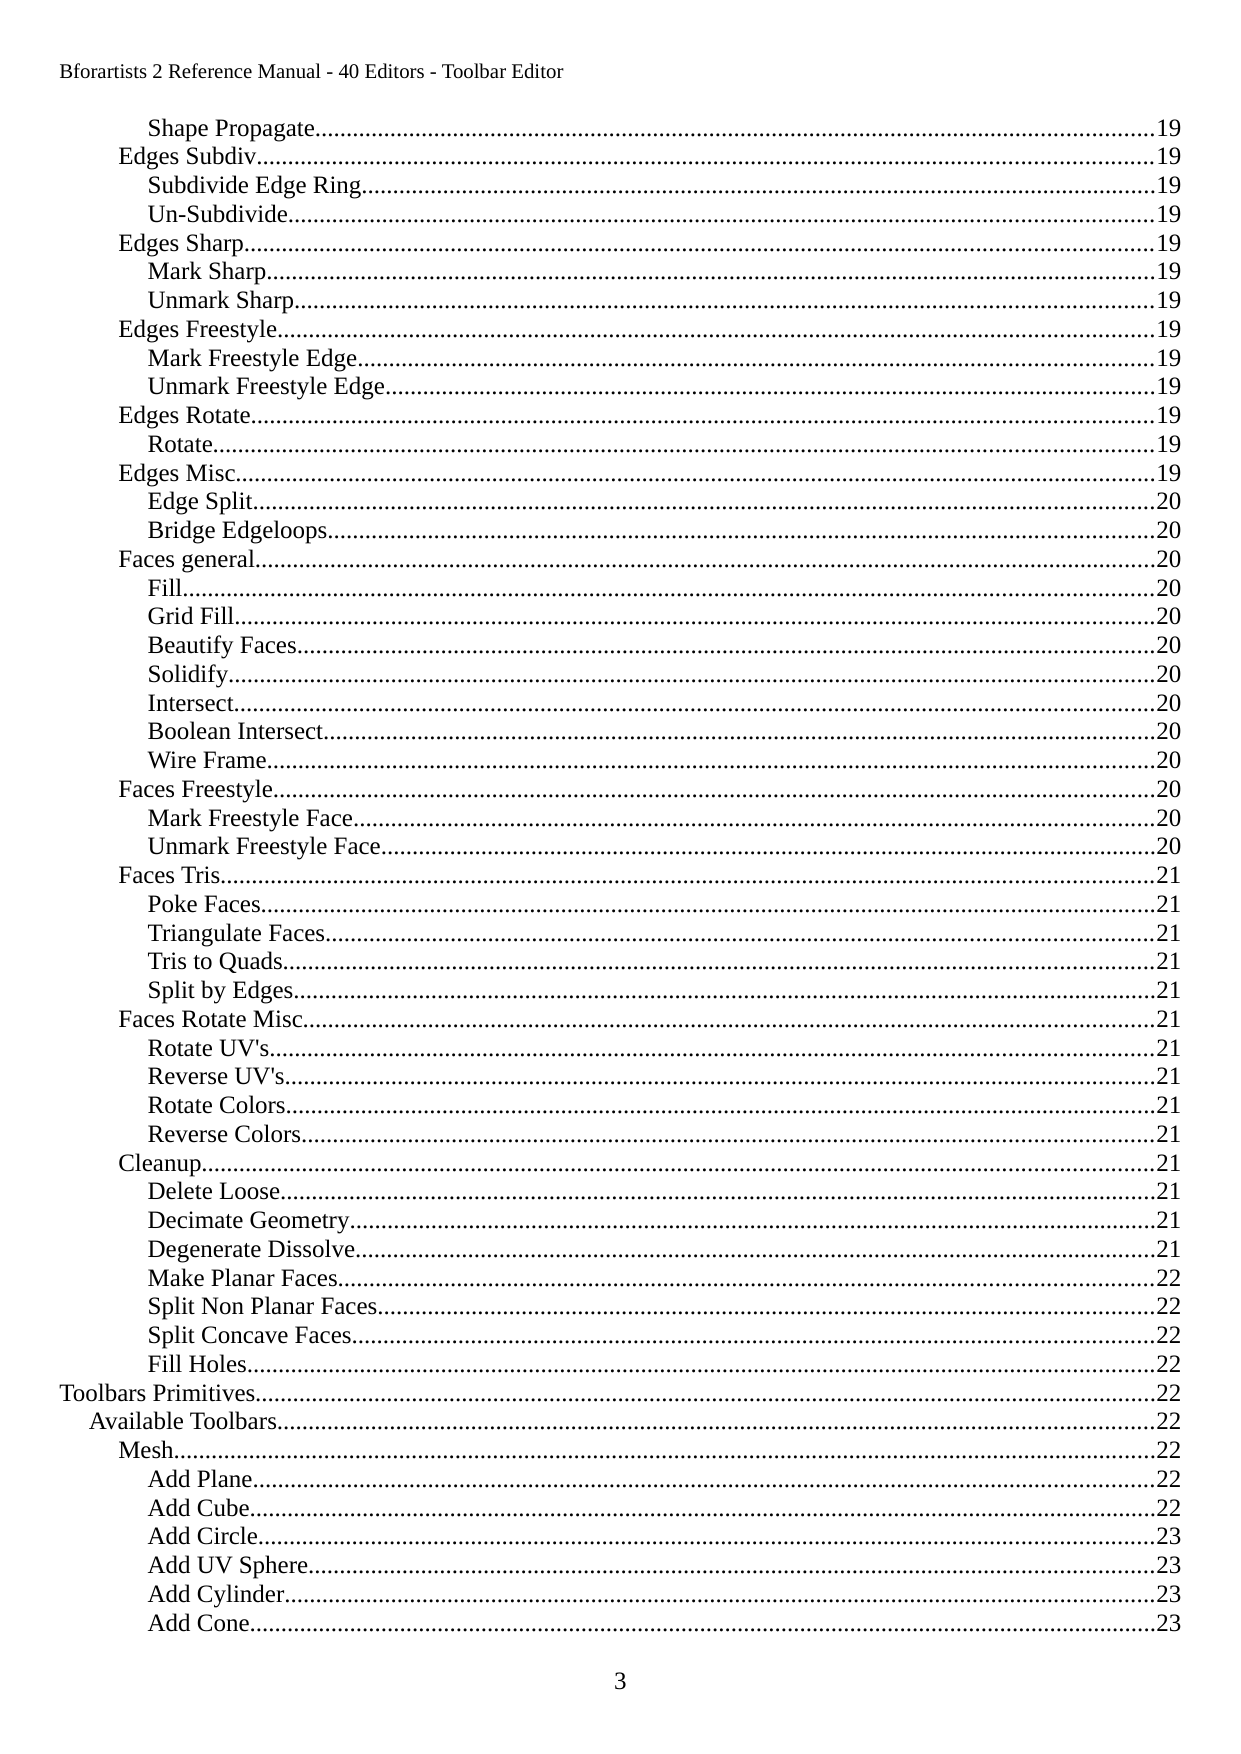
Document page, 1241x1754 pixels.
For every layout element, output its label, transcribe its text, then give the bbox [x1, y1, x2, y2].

text Rotate UV's 21 [147, 1033, 1181, 1061]
text Edges Subdiv 19 [118, 141, 1181, 170]
text Edges Misc 19 [118, 458, 1181, 486]
text Un-Subdivide 19 [147, 199, 1181, 228]
text Shape Propagate 19 [147, 113, 1181, 141]
text Unmark Freestyle Face 20 [147, 831, 1181, 860]
text Split Non Planar Faces 22 [147, 1291, 1181, 1320]
text Add Cone 23 [147, 1608, 1181, 1636]
text Edges Freestyle 19 [118, 314, 1181, 343]
text Rotate 19 [147, 429, 1181, 458]
text Mesh 22 [118, 1435, 1181, 1464]
text Fill 20 [147, 573, 1181, 601]
text Split by Edges 21 [147, 975, 1181, 1004]
text Available Toolbars 22 [88, 1406, 1181, 1435]
text Mark Freestyle Face 20 [147, 803, 1181, 831]
text Unmark Freestyle Edge 19 [147, 371, 1181, 400]
text Mark Freestyle Edge 19 [147, 343, 1181, 371]
text Grid Fill 20 [147, 601, 1181, 630]
text Add Cylinder 23 [147, 1579, 1181, 1608]
text Faces general 20 [118, 544, 1181, 573]
text Edges Sharp 19 [118, 228, 1181, 256]
text Add Plane 22 [147, 1464, 1181, 1493]
text Rotate Colors 21 [147, 1090, 1181, 1119]
text Reverse Colors 21 [147, 1119, 1181, 1148]
text Subdivide Edge Ring 19 [147, 170, 1181, 199]
text Toolbars Primitives 22 [59, 1378, 1181, 1406]
text Bridge Edgeloops 20 [147, 515, 1181, 544]
text Faces Tris 21 [118, 860, 1181, 889]
text Add UV Sphere 23 [147, 1550, 1181, 1579]
text Triangulate Faces 21 [147, 918, 1181, 946]
text Boolean Intersect 20 [147, 716, 1181, 745]
text Split Concave Faces 22 [147, 1320, 1181, 1349]
text Poke Faces 21 [147, 889, 1181, 918]
text Cleanup 21 [118, 1148, 1181, 1176]
text Degenerate Dissolve 21 [147, 1234, 1181, 1263]
text Edges Rotate 19 [118, 400, 1181, 429]
text Beautify Faces 20 [147, 630, 1181, 659]
text Solidify 20 [147, 659, 1181, 688]
text Tris to Quads 21 [147, 946, 1181, 975]
text Delete Loose 21 [147, 1176, 1181, 1205]
text Faces Freestyle 20 [118, 774, 1181, 803]
text Reverse UV's 21 [147, 1061, 1181, 1090]
text Add Cube 22 [147, 1493, 1181, 1521]
text Edge Split 20 [147, 486, 1181, 515]
text Unmark Sharp 19 [147, 285, 1181, 314]
text Make Planar Faces 22 [147, 1263, 1181, 1291]
text Wire Frame 20 [147, 745, 1181, 774]
text Mark Sharp 19 [147, 256, 1181, 285]
text Add Circle 23 [147, 1521, 1181, 1550]
text Fill Holes 22 [147, 1349, 1181, 1378]
text Faces Rotate Misc 21 [118, 1004, 1181, 1033]
text Intersect 20 [147, 688, 1181, 716]
text Decimate Geometry 21 [147, 1205, 1181, 1234]
